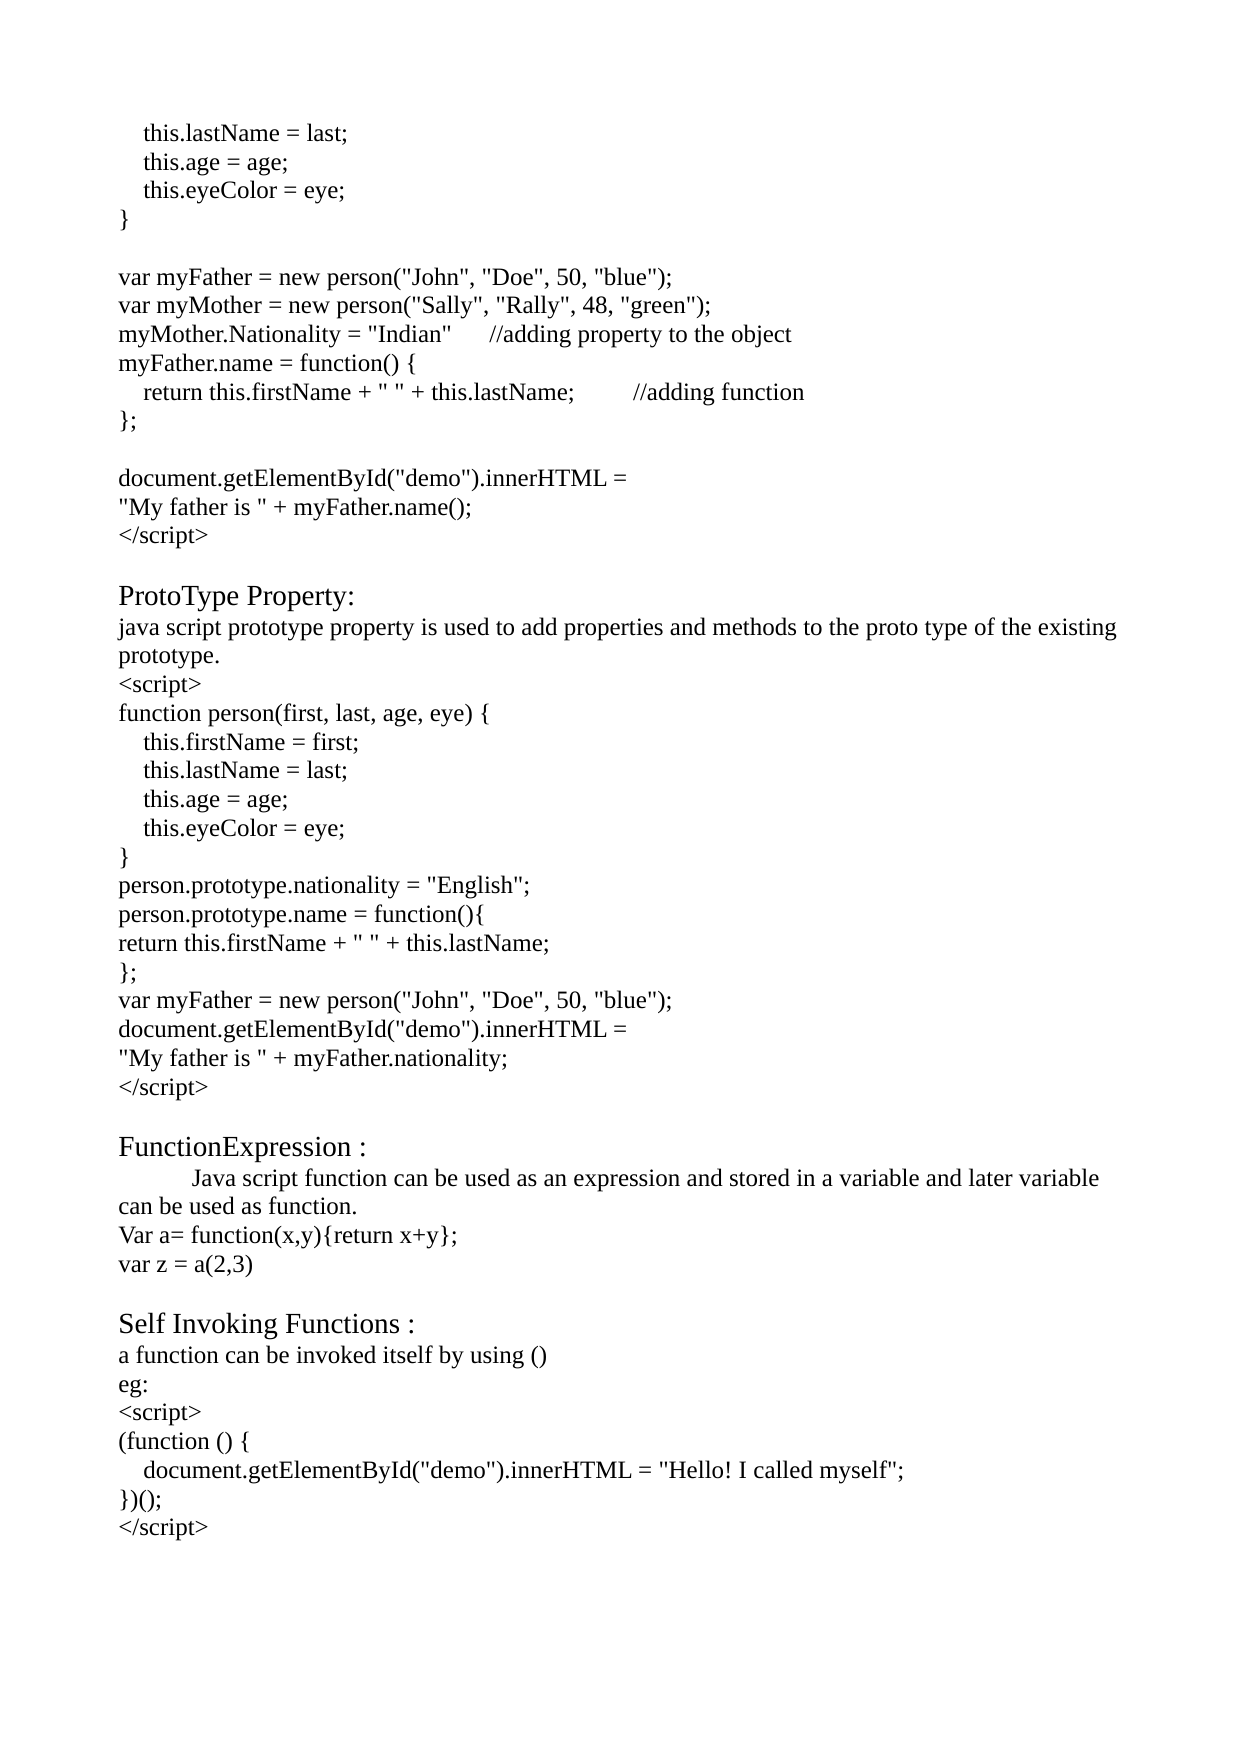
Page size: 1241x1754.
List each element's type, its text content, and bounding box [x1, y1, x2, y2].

text } [118, 842, 1122, 870]
text document.getElementById("demo").innerHTML = [118, 463, 1122, 492]
text </script> [118, 1072, 1122, 1100]
text return this.firstName + " " + this.lastName; [118, 928, 1122, 957]
text ProtoType Property: [118, 578, 1122, 612]
text } [118, 204, 1122, 233]
text java script prototype property is used to add properties and methods to the proto type of the existing prototype. [118, 612, 1122, 669]
text }; [118, 957, 1122, 985]
text "My father is " + myFather.name(); [118, 492, 1122, 521]
text return this.firstName + " " + this.lastName; //adding function [118, 377, 1122, 406]
text "My father is " + myFather.nationality; [118, 1043, 1122, 1072]
text var z = a(2,3) [118, 1249, 1122, 1278]
text myFather.name = function() { [118, 348, 1122, 377]
text }; [118, 406, 1122, 434]
text </script> [118, 521, 1122, 549]
text this.eyeColor = eye; [118, 813, 1122, 842]
text this.age = age; [118, 784, 1122, 813]
text document.getElementById("demo").innerHTML = [118, 1014, 1122, 1043]
text this.eyeColor = eye; [118, 176, 1122, 204]
text </script> [118, 1512, 1122, 1541]
text var myMother = new person("Sally", "Rally", 48, "green"); [118, 291, 1122, 319]
text })(); [118, 1484, 1122, 1512]
text myMother.Nationality = "Indian" //adding property to the object [118, 319, 1122, 348]
text var myFather = new person("John", "Doe", 50, "blue"); [118, 262, 1122, 291]
text var myFather = new person("John", "Doe", 50, "blue"); [118, 985, 1122, 1014]
text this.lastName = last; [118, 118, 1122, 147]
text eg: [118, 1369, 1122, 1397]
text person.prototype.name = function(){ [118, 899, 1122, 928]
text document.getElementById("demo").innerHTML = "Hello! I called myself"; [118, 1455, 1122, 1484]
text person.prototype.nationality = "English"; [118, 870, 1122, 899]
text Var a= function(x,y){return x+y}; [118, 1220, 1122, 1249]
text this.lastName = last; [118, 755, 1122, 784]
text <script> [118, 1397, 1122, 1426]
text Java script function can be used as an expression and stored in a variable and later variable can be used as function. [118, 1163, 1122, 1220]
text this.firstName = first; [118, 727, 1122, 755]
text (function () { [118, 1426, 1122, 1455]
text Self Invoking Functions : [118, 1306, 1122, 1340]
text <script> [118, 669, 1122, 698]
text function person(first, last, age, eye) { [118, 698, 1122, 727]
text this.age = age; [118, 147, 1122, 176]
text FunctionExpression : [118, 1129, 1122, 1163]
text a function can be invoked itself by using () [118, 1340, 1122, 1369]
